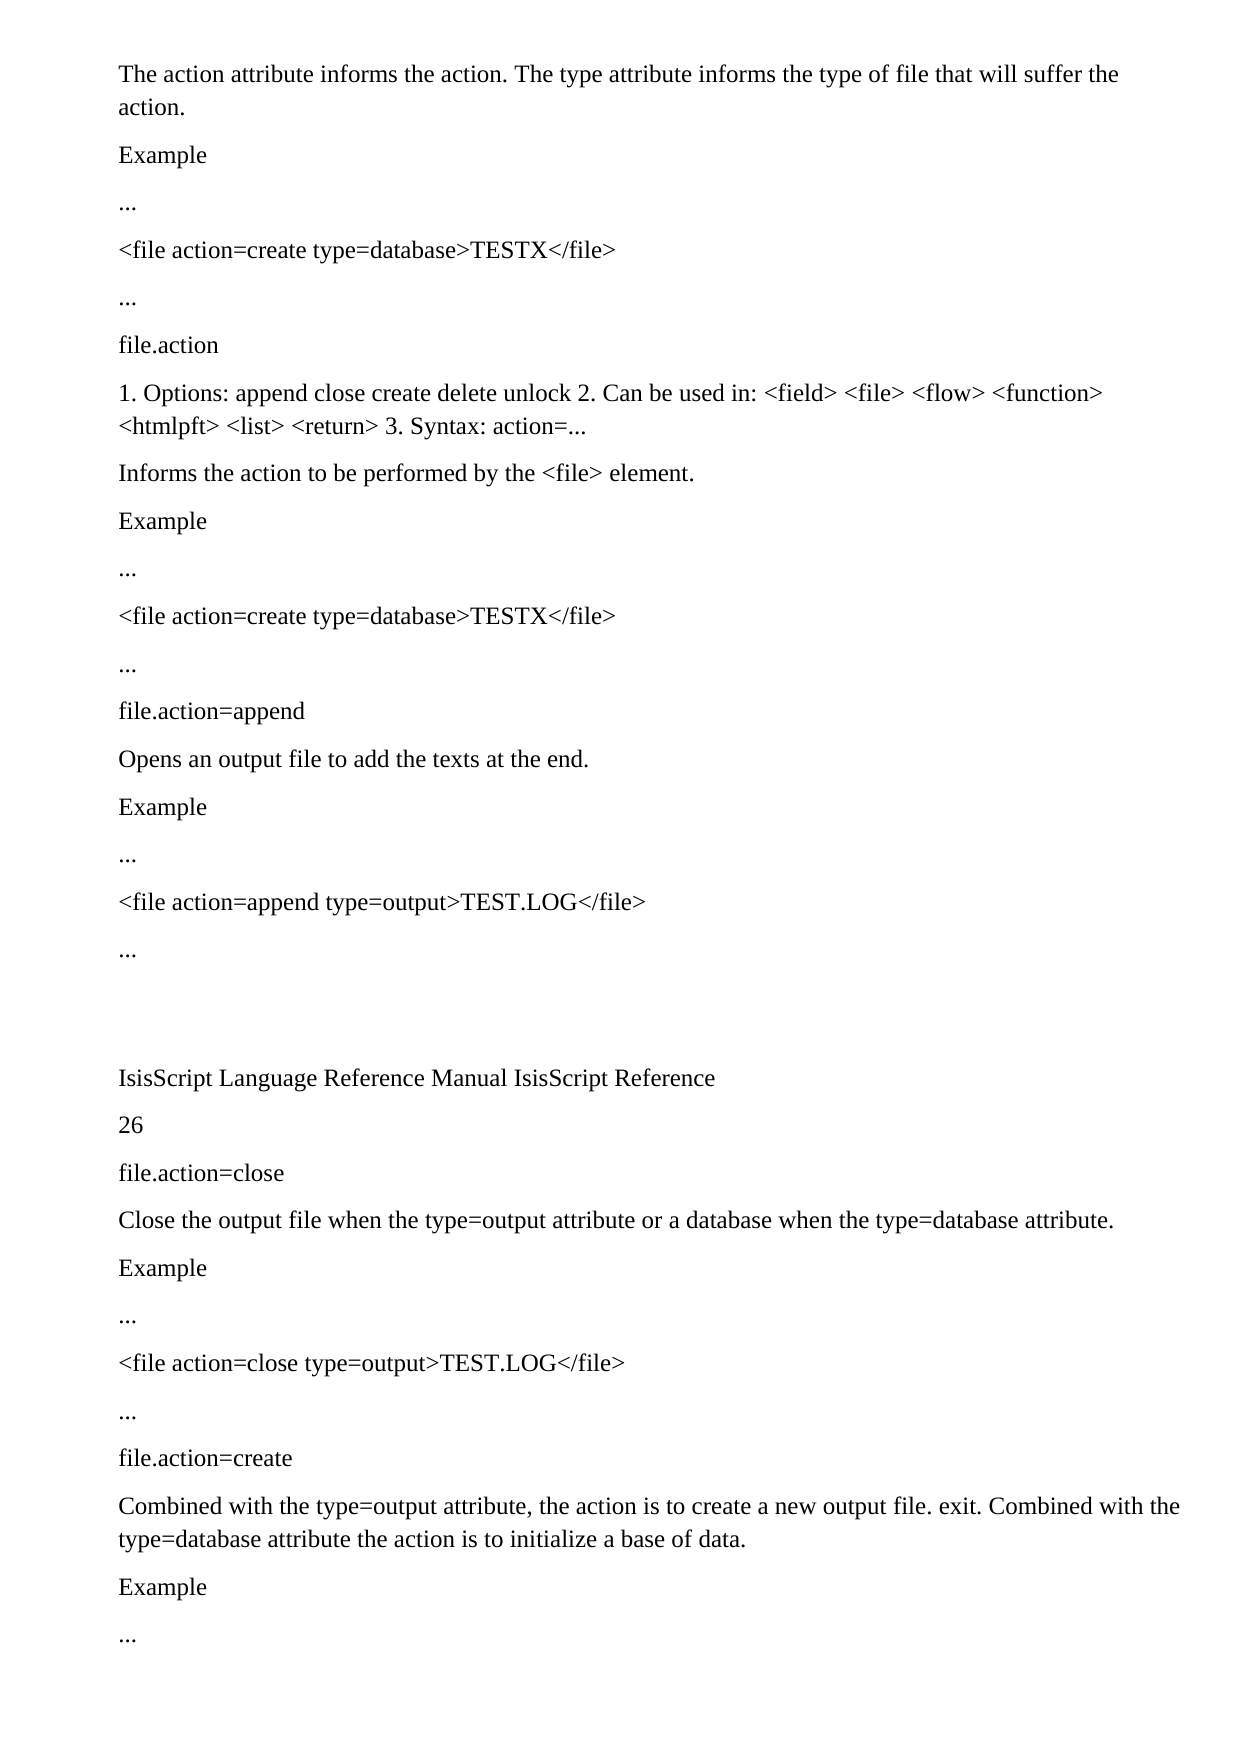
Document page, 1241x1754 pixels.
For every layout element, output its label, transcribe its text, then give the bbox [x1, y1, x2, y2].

text ... [118, 553, 1181, 582]
text ... [118, 1301, 1181, 1329]
text ... [118, 649, 1181, 677]
text ... [118, 282, 1181, 311]
text <file action=close type=output>TEST.LOG</file> [118, 1348, 1181, 1377]
text ... [118, 934, 1181, 963]
text file.action=append [118, 696, 1181, 725]
text ... [118, 839, 1181, 868]
text Example [118, 1253, 1181, 1282]
text 1. Options: append close create delete unlock 2. Can be used in: <field> <file> <flow> <function> <htmlpft> <list> <return> 3. Syntax: action=... [118, 378, 1181, 439]
text file.action [118, 330, 1181, 359]
text Combined with the type=output attribute, the action is to create a new output file. exit. Combined with the type=database attribute the action is to initialize a base of data. [118, 1491, 1181, 1553]
text The action attribute informs the action. The type attribute informs the type of file that will suffer the action. [118, 59, 1181, 121]
text file.action=create [118, 1443, 1181, 1472]
text Example [118, 140, 1181, 168]
text Example [118, 1572, 1181, 1600]
text Example [118, 506, 1181, 535]
text Example [118, 792, 1181, 820]
text ... [118, 187, 1181, 216]
text 26 [118, 1110, 1181, 1139]
text <file action=create type=database>TESTX</file> [118, 235, 1181, 264]
text <file action=append type=output>TEST.LOG</file> [118, 887, 1181, 916]
text Informs the action to be performed by the <file> element. [118, 458, 1181, 487]
text ... [118, 1396, 1181, 1424]
text Opens an output file to add the texts at the end. [118, 744, 1181, 773]
text file.action=close [118, 1158, 1181, 1187]
text ... [118, 1619, 1181, 1648]
text IsisScript Language Reference Manual IsisScript Reference [118, 1063, 1181, 1091]
text Close the output file when the type=output attribute or a database when the type=database attribute. [118, 1205, 1181, 1234]
text <file action=create type=database>TESTX</file> [118, 601, 1181, 630]
